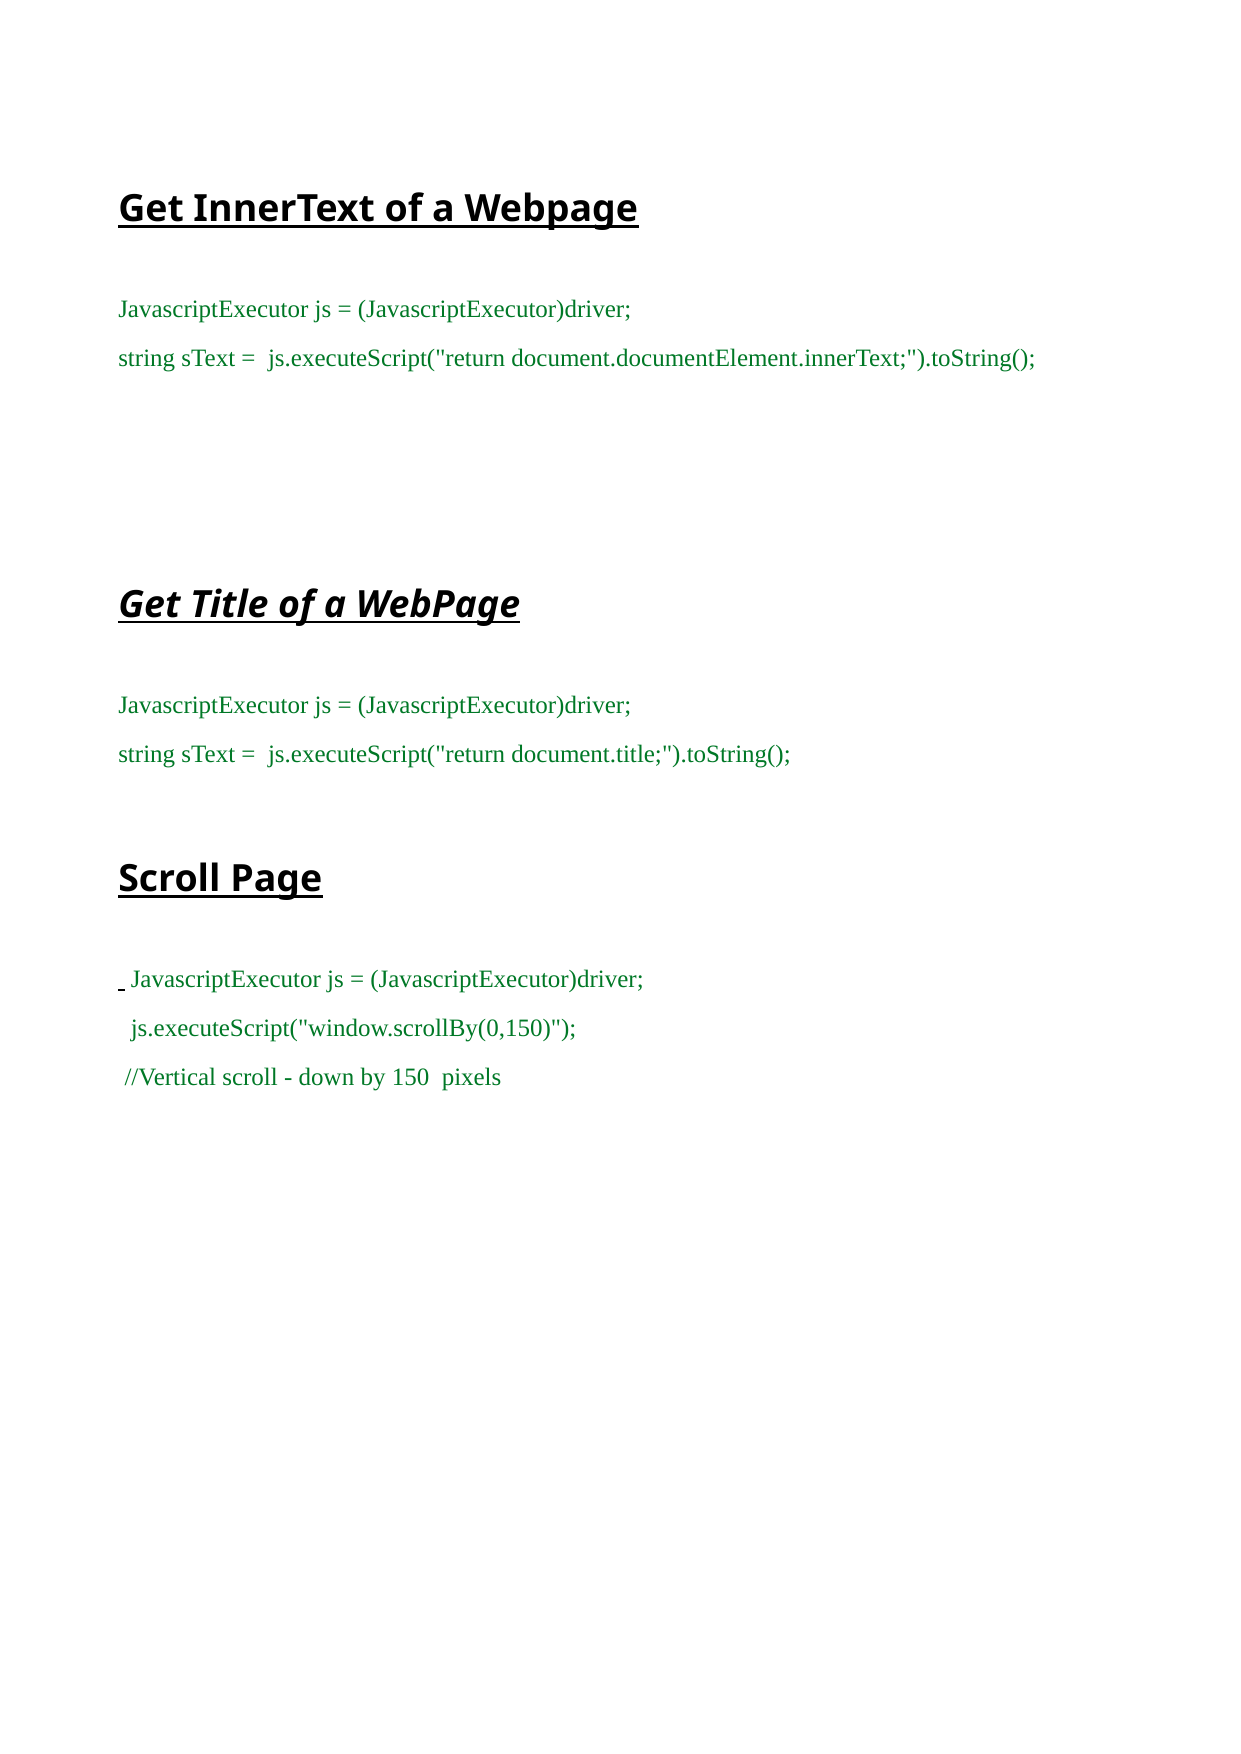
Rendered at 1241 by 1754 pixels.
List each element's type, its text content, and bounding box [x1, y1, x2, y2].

text string sText = js.executeScript("return document.title;").toString(); [118, 739, 1122, 768]
text //Vertical scroll - down by 150 pixels [118, 1062, 1122, 1091]
text js.executeScript("window.scrollBy(0,150)"); [118, 1013, 1122, 1042]
text JavascriptExecutor js = (JavascriptExecutor)driver; [118, 690, 1122, 719]
text JavascriptExecutor js = (JavascriptExecutor)driver; [118, 964, 1122, 993]
text JavascriptExecutor js = (JavascriptExecutor)driver; [118, 294, 1122, 323]
text string sText = js.executeScript("return document.documentElement.innerText;").toString(); [118, 343, 1122, 372]
subtitle Get InnerText of a Webpage [118, 182, 1122, 233]
subtitle Scroll Page [118, 852, 1122, 903]
subtitle Get Title of a WebPage [118, 577, 1122, 628]
